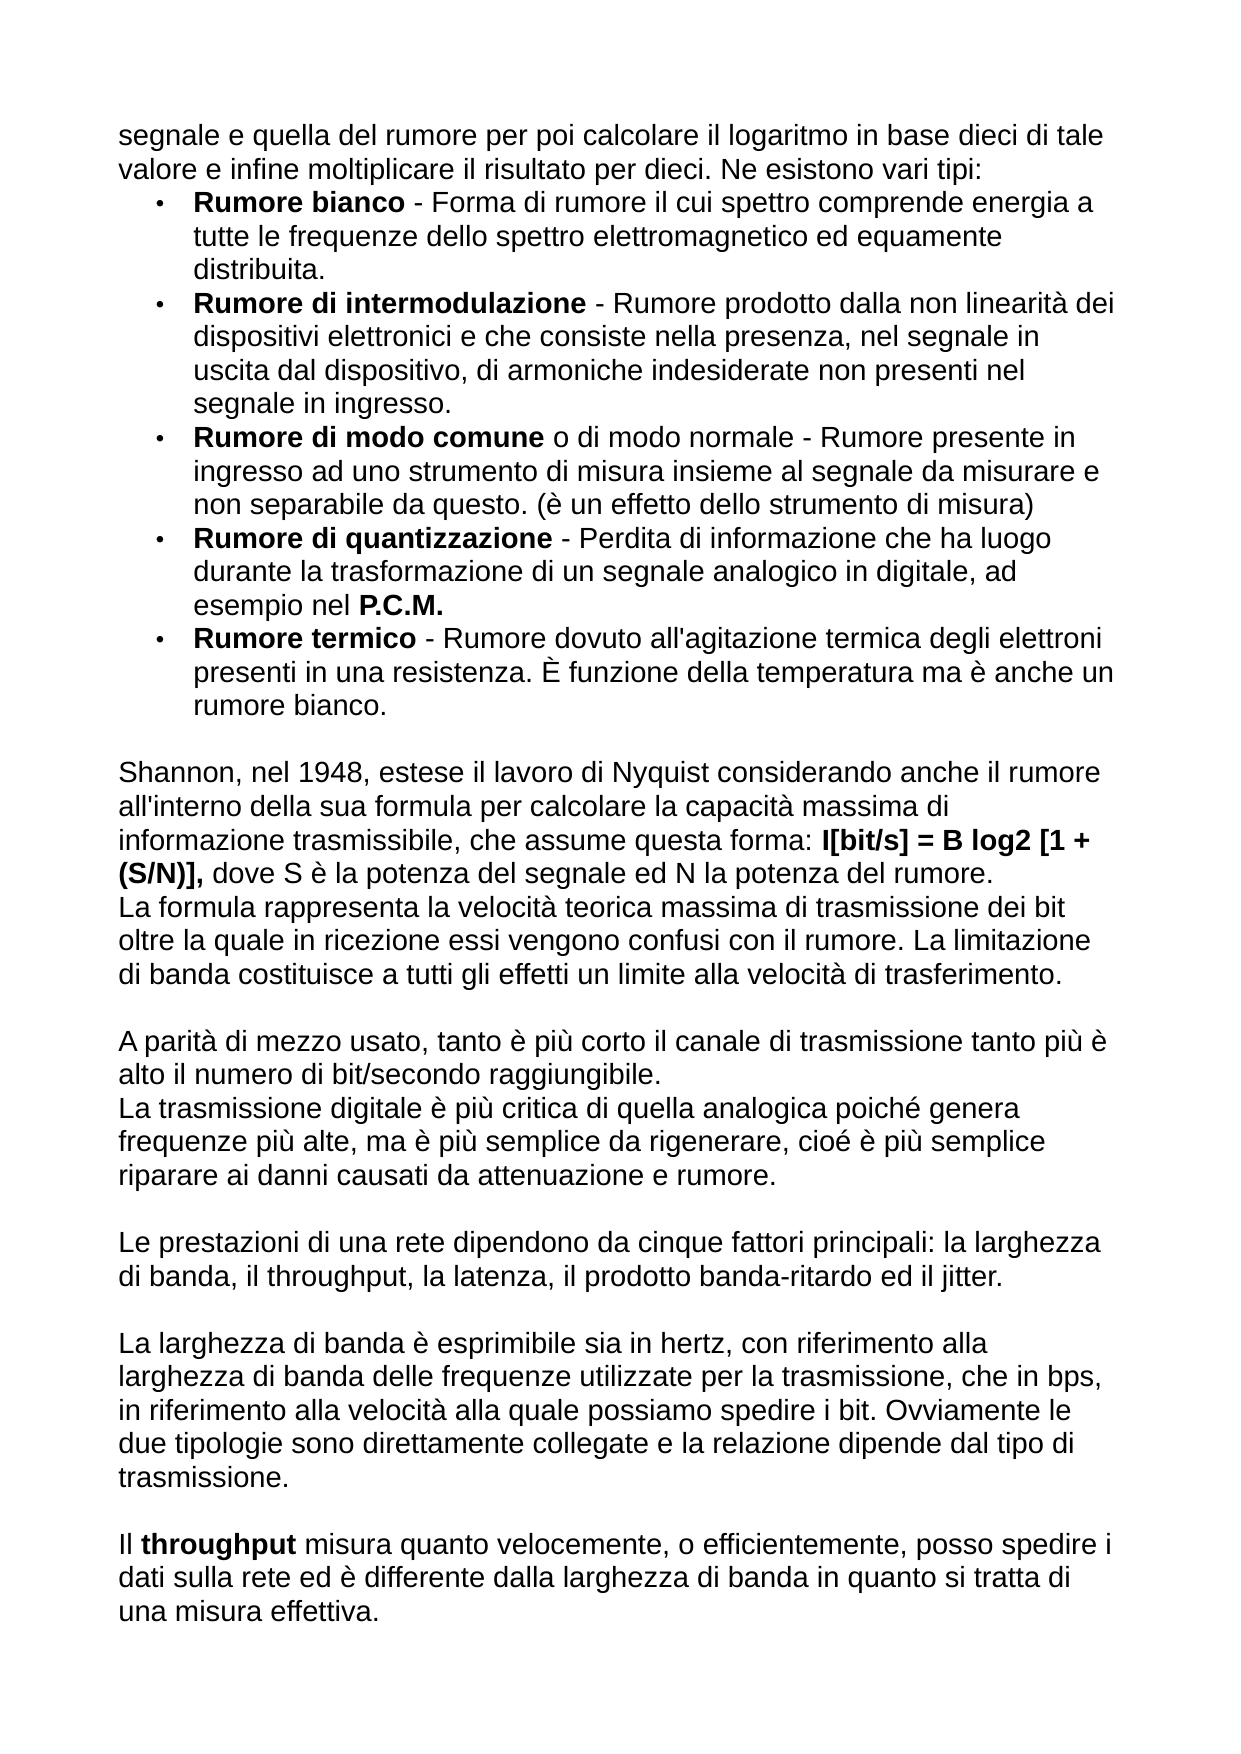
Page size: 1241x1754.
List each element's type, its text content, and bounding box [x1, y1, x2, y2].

text Il throughput misura quanto velocemente, o efficientemente, posso spedire i dati sulla rete ed è differente dalla larghezza di banda in quanto si tratta di una misura effettiva. [118, 1527, 1122, 1627]
text Le prestazioni di una rete dipendono da cinque fattori principali: la larghezza di banda, il throughput, la latenza, il prodotto banda-ritardo ed il jitter. [118, 1225, 1122, 1292]
text Shannon, nel 1948, estese il lavoro di Nyquist considerando anche il rumore all'interno della sua formula per calcolare la capacità massima di informazione trasmissibile, che assume questa forma: I[bit/s] = B log2 [1 + (S/N)], dove S è la potenza del segnale ed N la potenza del rumore. [118, 755, 1122, 889]
list Rumore bianco - Forma di rumore il cui spettro comprende energia a tutte le frequenze dello spettro elettromagnetico ed equamente distribuita. [156, 185, 1122, 286]
list Rumore di intermodulazione - Rumore prodotto dalla non linearità dei dispositivi elettronici e che consiste nella presenza, nel segnale in uscita dal dispositivo, di armoniche indesiderate non presenti nel segnale in ingresso. [156, 286, 1122, 420]
text La formula rappresenta la velocità teorica massima di trasmissione dei bit oltre la quale in ricezione essi vengono confusi con il rumore. La limitazione di banda costituisce a tutti gli effetti un limite alla velocità di trasferimento. [118, 889, 1122, 990]
text segnale e quella del rumore per poi calcolare il logaritmo in base dieci di tale valore e infine moltiplicare il risultato per dieci. Ne esistono vari tipi: [118, 118, 1122, 185]
text A parità di mezzo usato, tanto è più corto il canale di trasmissione tanto più è alto il numero di bit/secondo raggiungibile. [118, 1024, 1122, 1091]
list Rumore di modo comune o di modo normale - Rumore presente in ingresso ad uno strumento di misura insieme al segnale da misurare e non separabile da questo. (è un effetto dello strumento di misura) [156, 420, 1122, 521]
list Rumore di quantizzazione - Perdita di informazione che ha luogo durante la trasformazione di un segnale analogico in digitale, ad esempio nel P.C.M. [156, 521, 1122, 621]
text La trasmissione digitale è più critica di quella analogica poiché genera frequenze più alte, ma è più semplice da rigenerare, cioé è più semplice riparare ai danni causati da attenuazione e rumore. [118, 1091, 1122, 1191]
text La larghezza di banda è esprimibile sia in hertz, con riferimento alla larghezza di banda delle frequenze utilizzate per la trasmissione, che in bps, in riferimento alla velocità alla quale possiamo spedire i bit. Ovviamente le due tipologie sono direttamente collegate e la relazione dipende dal tipo di trasmissione. [118, 1326, 1122, 1493]
list Rumore termico - Rumore dovuto all'agitazione termica degli elettroni presenti in una resistenza. È funzione della temperatura ma è anche un rumore bianco. [156, 621, 1122, 722]
